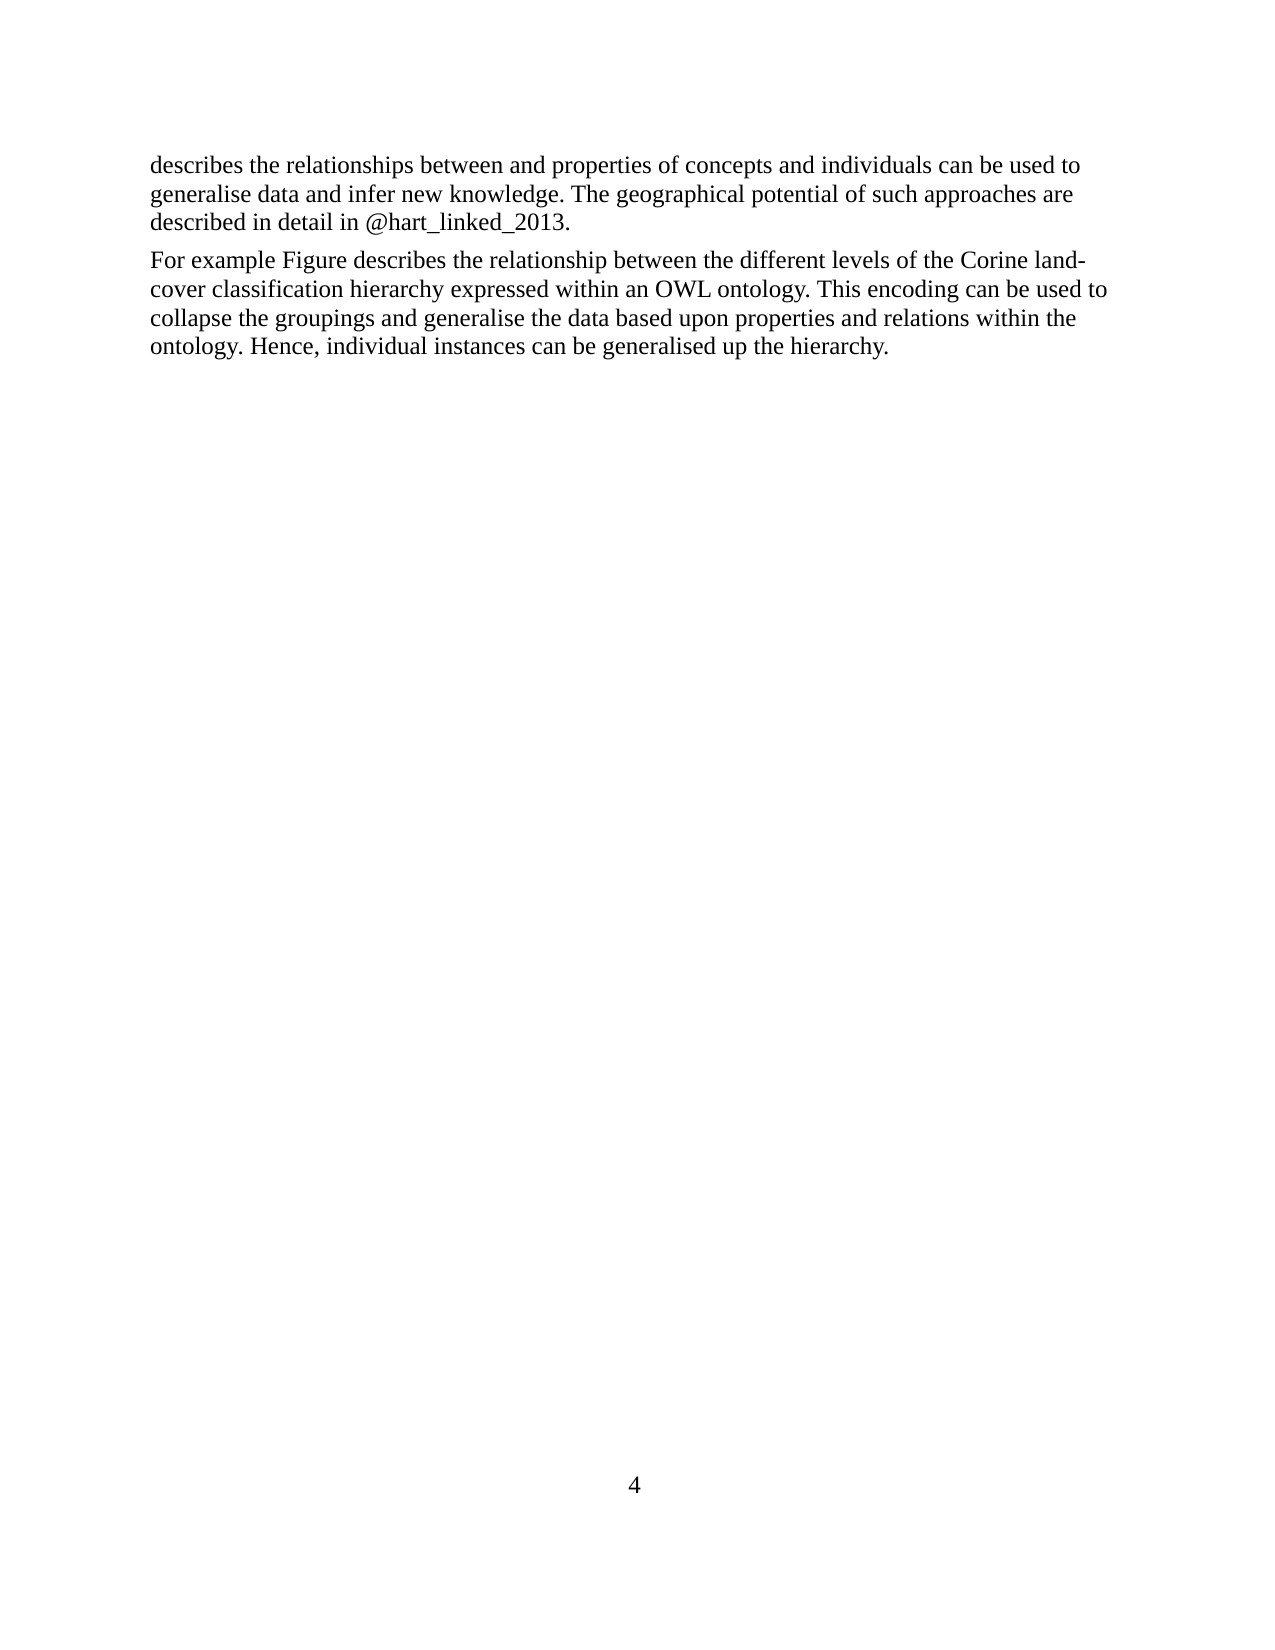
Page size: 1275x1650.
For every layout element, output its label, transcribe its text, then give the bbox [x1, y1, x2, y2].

text describes the relationships between and properties of concepts and individuals can be used to generalise data and infer new knowledge. The geographical potential of such approaches are described in detail in @hart_linked_2013. [150, 150, 1125, 236]
text For example Figure describes the relationship between the different levels of the Corine land-cover classification hierarchy expressed within an OWL ontology. This encoding can be used to collapse the groupings and generalise the data based upon properties and relations within the ontology. Hence, individual instances can be generalised up the hierarchy. [150, 245, 1125, 360]
